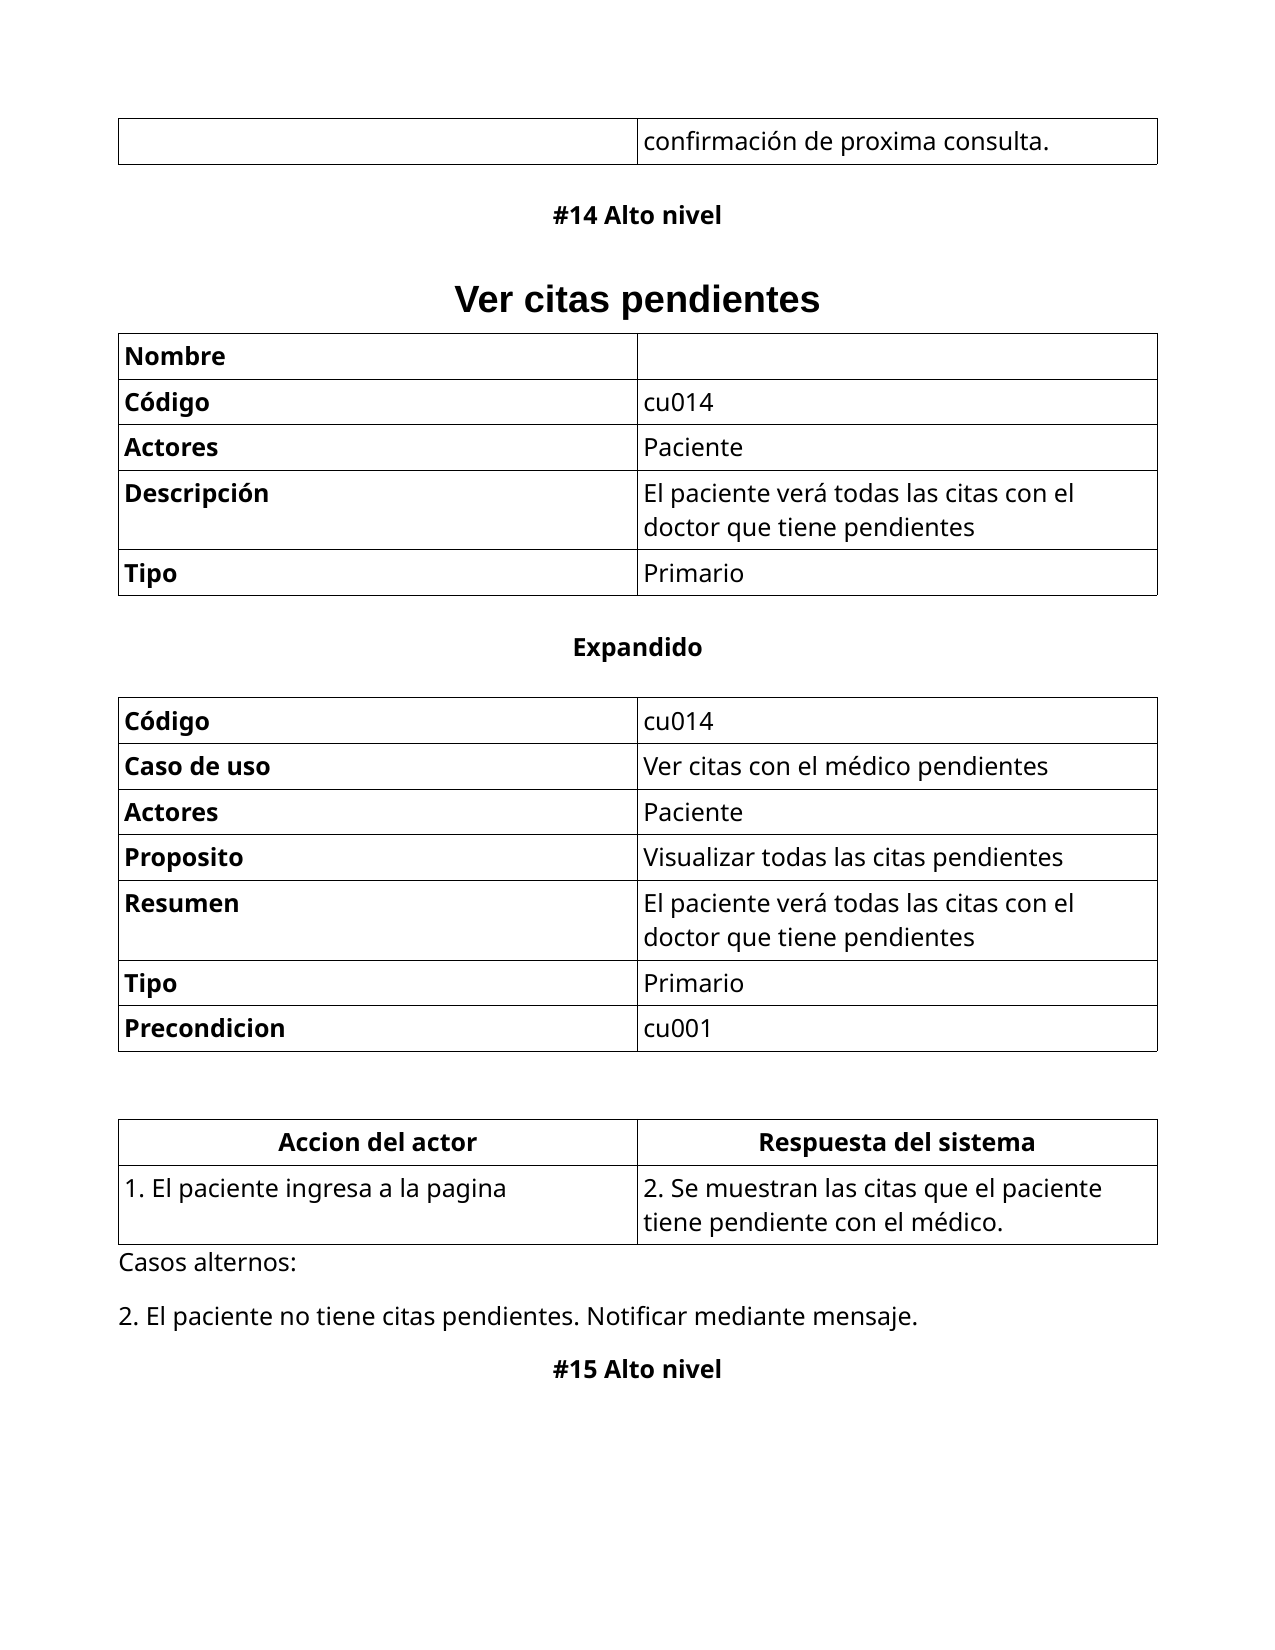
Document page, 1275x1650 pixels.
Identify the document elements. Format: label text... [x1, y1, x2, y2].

table_cell Actores [119, 425, 637, 470]
table_cell cu014 [638, 380, 1157, 424]
subtitle Ver citas pendientes [118, 277, 1157, 320]
table_cell Descripción [119, 471, 637, 549]
table_cell El paciente verá todas las citas con el doctor que tiene pendientes [638, 881, 1157, 959]
text 2. El paciente no tiene citas pendientes. Notificar mediante mensaje. [118, 1298, 1157, 1332]
table_header cu014 [638, 698, 1157, 743]
table_cell Visualizar todas las citas pendientes [638, 835, 1157, 880]
table_cell cu001 [638, 1006, 1157, 1051]
text #14 Alto nivel [118, 198, 1157, 232]
text Expandido [118, 629, 1157, 663]
table_cell Proposito [119, 835, 637, 880]
table_cell Precondicion [119, 1006, 637, 1051]
table_cell Paciente [638, 425, 1157, 470]
table_header Respuesta del sistema [638, 1120, 1157, 1164]
table_header Nombre [119, 334, 637, 378]
table_cell 1. El paciente ingresa a la pagina [119, 1166, 637, 1244]
table_cell Primario [638, 550, 1157, 595]
table_cell El paciente verá todas las citas con el doctor que tiene pendientes [638, 471, 1157, 549]
table_cell Tipo [119, 550, 637, 595]
table_cell confirmación de proxima consulta. [638, 119, 1157, 164]
table_cell Paciente [638, 790, 1157, 834]
table_cell Actores [119, 790, 637, 834]
table_cell Ver citas con el médico pendientes [638, 744, 1157, 788]
table_header Código [119, 698, 637, 743]
table_cell 2. Se muestran las citas que el paciente tiene pendiente con el médico. [638, 1166, 1157, 1244]
table_cell [119, 119, 637, 164]
table_header Accion del actor [119, 1120, 637, 1164]
table_cell Código [119, 380, 637, 424]
table_cell Primario [638, 961, 1157, 1005]
table_cell Tipo [119, 961, 637, 1005]
table_cell Caso de uso [119, 744, 637, 788]
text #15 Alto nivel [118, 1352, 1157, 1386]
text Casos alternos: [118, 1245, 1157, 1278]
table_header [638, 334, 1157, 378]
table_cell Resumen [119, 881, 637, 959]
